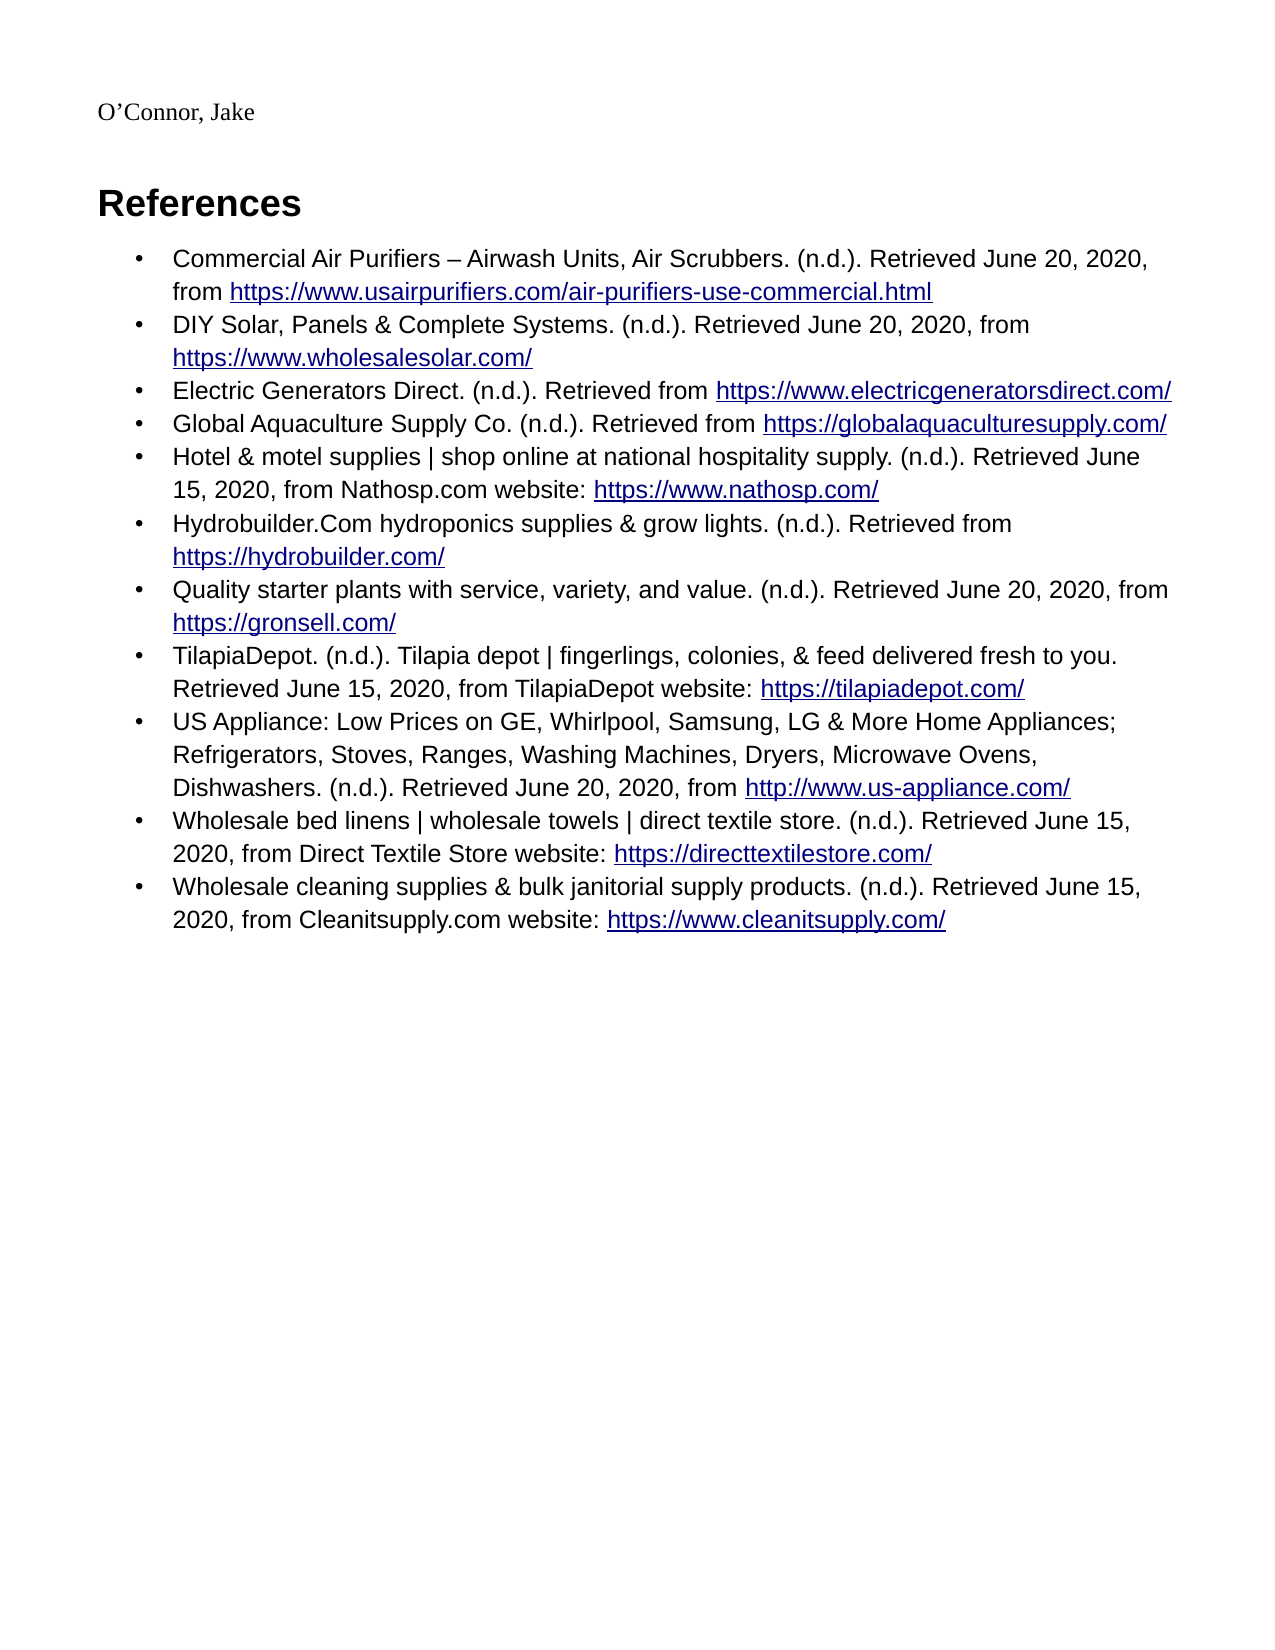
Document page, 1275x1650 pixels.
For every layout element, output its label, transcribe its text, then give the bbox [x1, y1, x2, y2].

list TilapiaDepot. (n.d.). Tilapia depot | fingerlings, colonies, & feed delivered fresh to you. Retrieved June 15, 2020, from TilapiaDepot website: https://tilapiadepot.com/ [135, 641, 1177, 703]
subtitle References [97, 181, 1177, 225]
list Quality starter plants with service, variety, and value. (n.d.). Retrieved June 20, 2020, from https://gronsell.com/ [135, 575, 1177, 637]
list Global Aquaculture Supply Co. (n.d.). Retrieved from https://globalaquaculturesupply.com/ [135, 409, 1177, 438]
list DIY Solar, Panels & Complete Systems. (n.d.). Retrieved June 20, 2020, from https://www.wholesalesolar.com/ [135, 310, 1177, 372]
list Electric Generators Direct. (n.d.). Retrieved from https://www.electricgeneratorsdirect.com/ [135, 376, 1177, 405]
list Hydrobuilder.Com hydroponics supplies & grow lights. (n.d.). Retrieved from https://hydrobuilder.com/ [135, 508, 1177, 570]
list Wholesale cleaning supplies & bulk janitorial supply products. (n.d.). Retrieved June 15, 2020, from Cleanitsupply.com website: https://www.cleanitsupply.com/ [135, 872, 1177, 934]
list Hotel & motel supplies | shop online at national hospitality supply. (n.d.). Retrieved June 15, 2020, from Nathosp.com website: https://www.nathosp.com/ [135, 442, 1177, 504]
list Wholesale bed linens | wholesale towels | direct textile store. (n.d.). Retrieved June 15, 2020, from Direct Textile Store website: https://directtextilestore.com/ [135, 806, 1177, 868]
list Commercial Air Purifiers – Airwash Units, Air Scrubbers. (n.d.). Retrieved June 20, 2020, from https://www.usairpurifiers.com/air-purifiers-use-commercial.html [135, 244, 1177, 306]
list US Appliance: Low Prices on GE, Whirlpool, Samsung, LG & More Home Appliances; Refrigerators, Stoves, Ranges, Washing Machines, Dryers, Microwave Ovens, Dishwashers. (n.d.). Retrieved June 20, 2020, from http://www.us-appliance.com/ [135, 707, 1177, 802]
